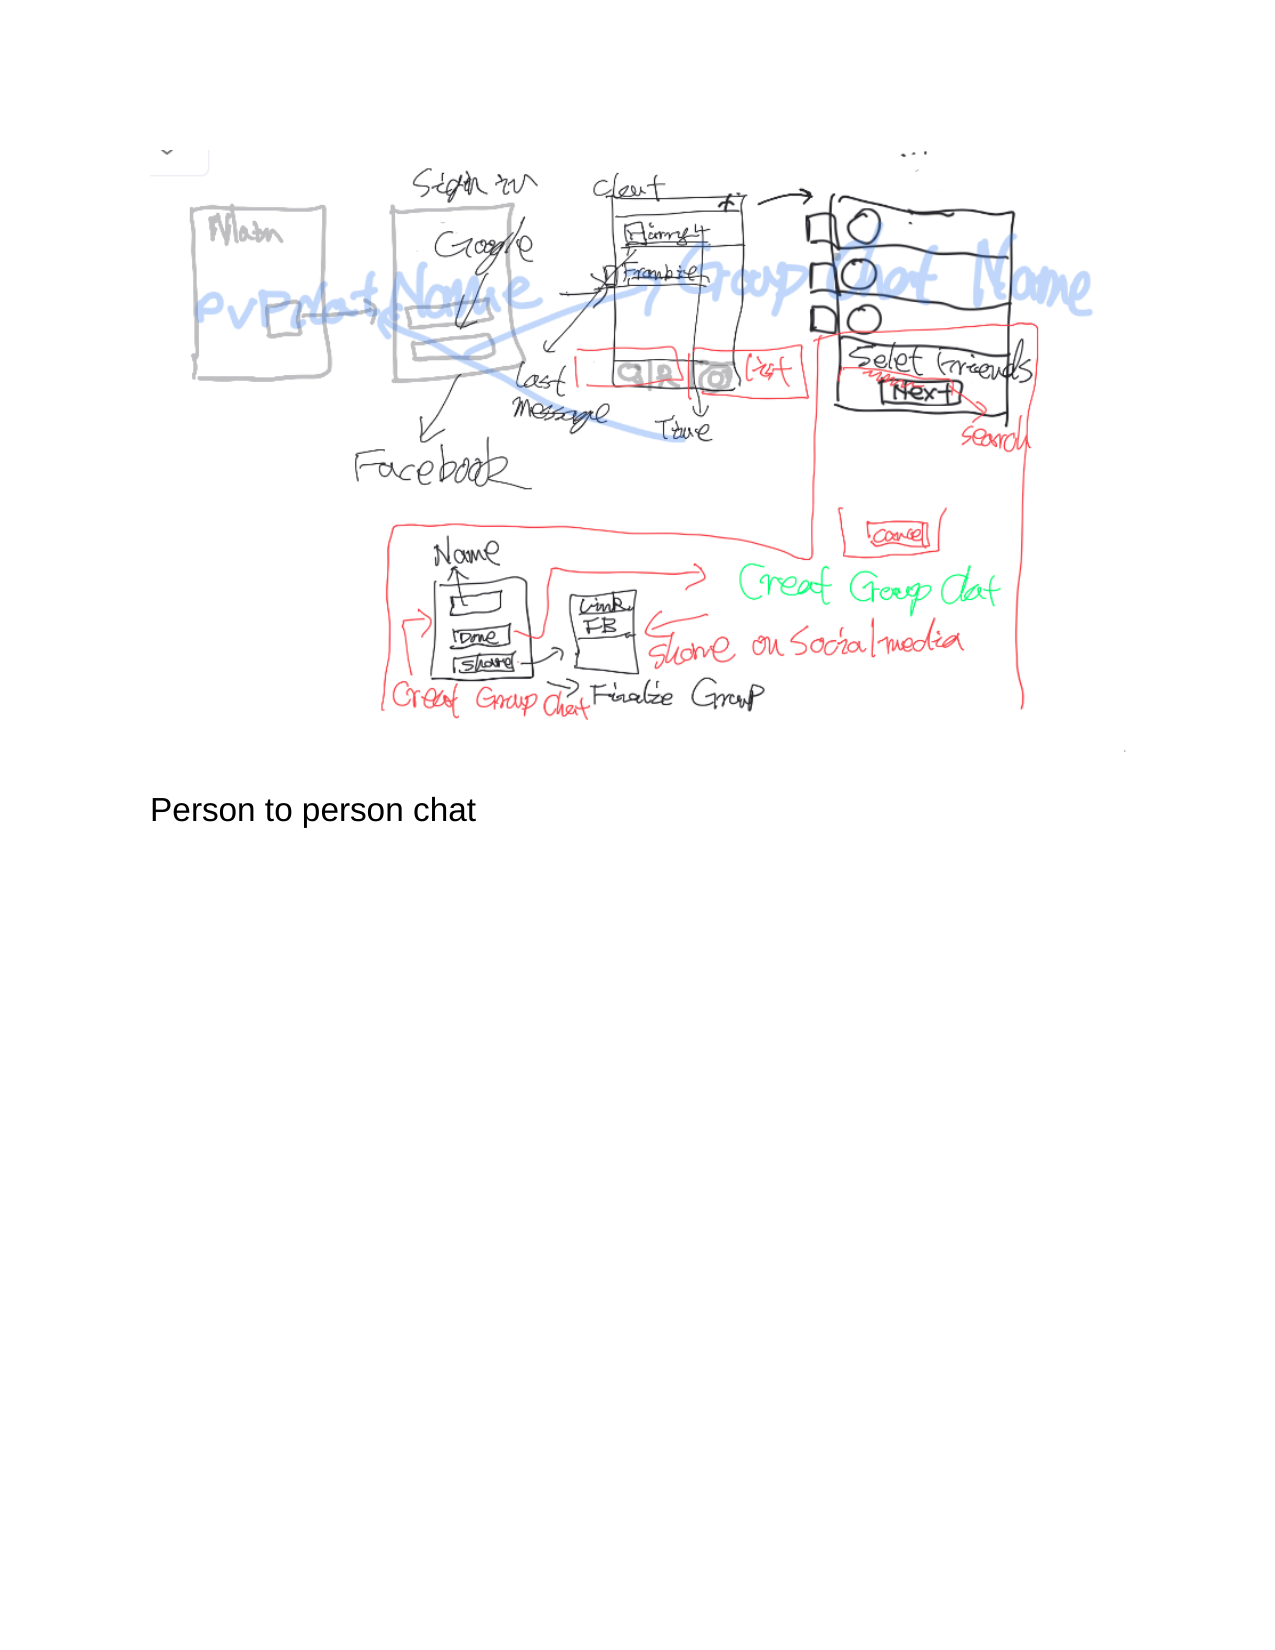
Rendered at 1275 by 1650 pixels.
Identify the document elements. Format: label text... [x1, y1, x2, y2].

picture [150, 150, 1125, 752]
subtitle Person to person chat [150, 789, 1125, 828]
